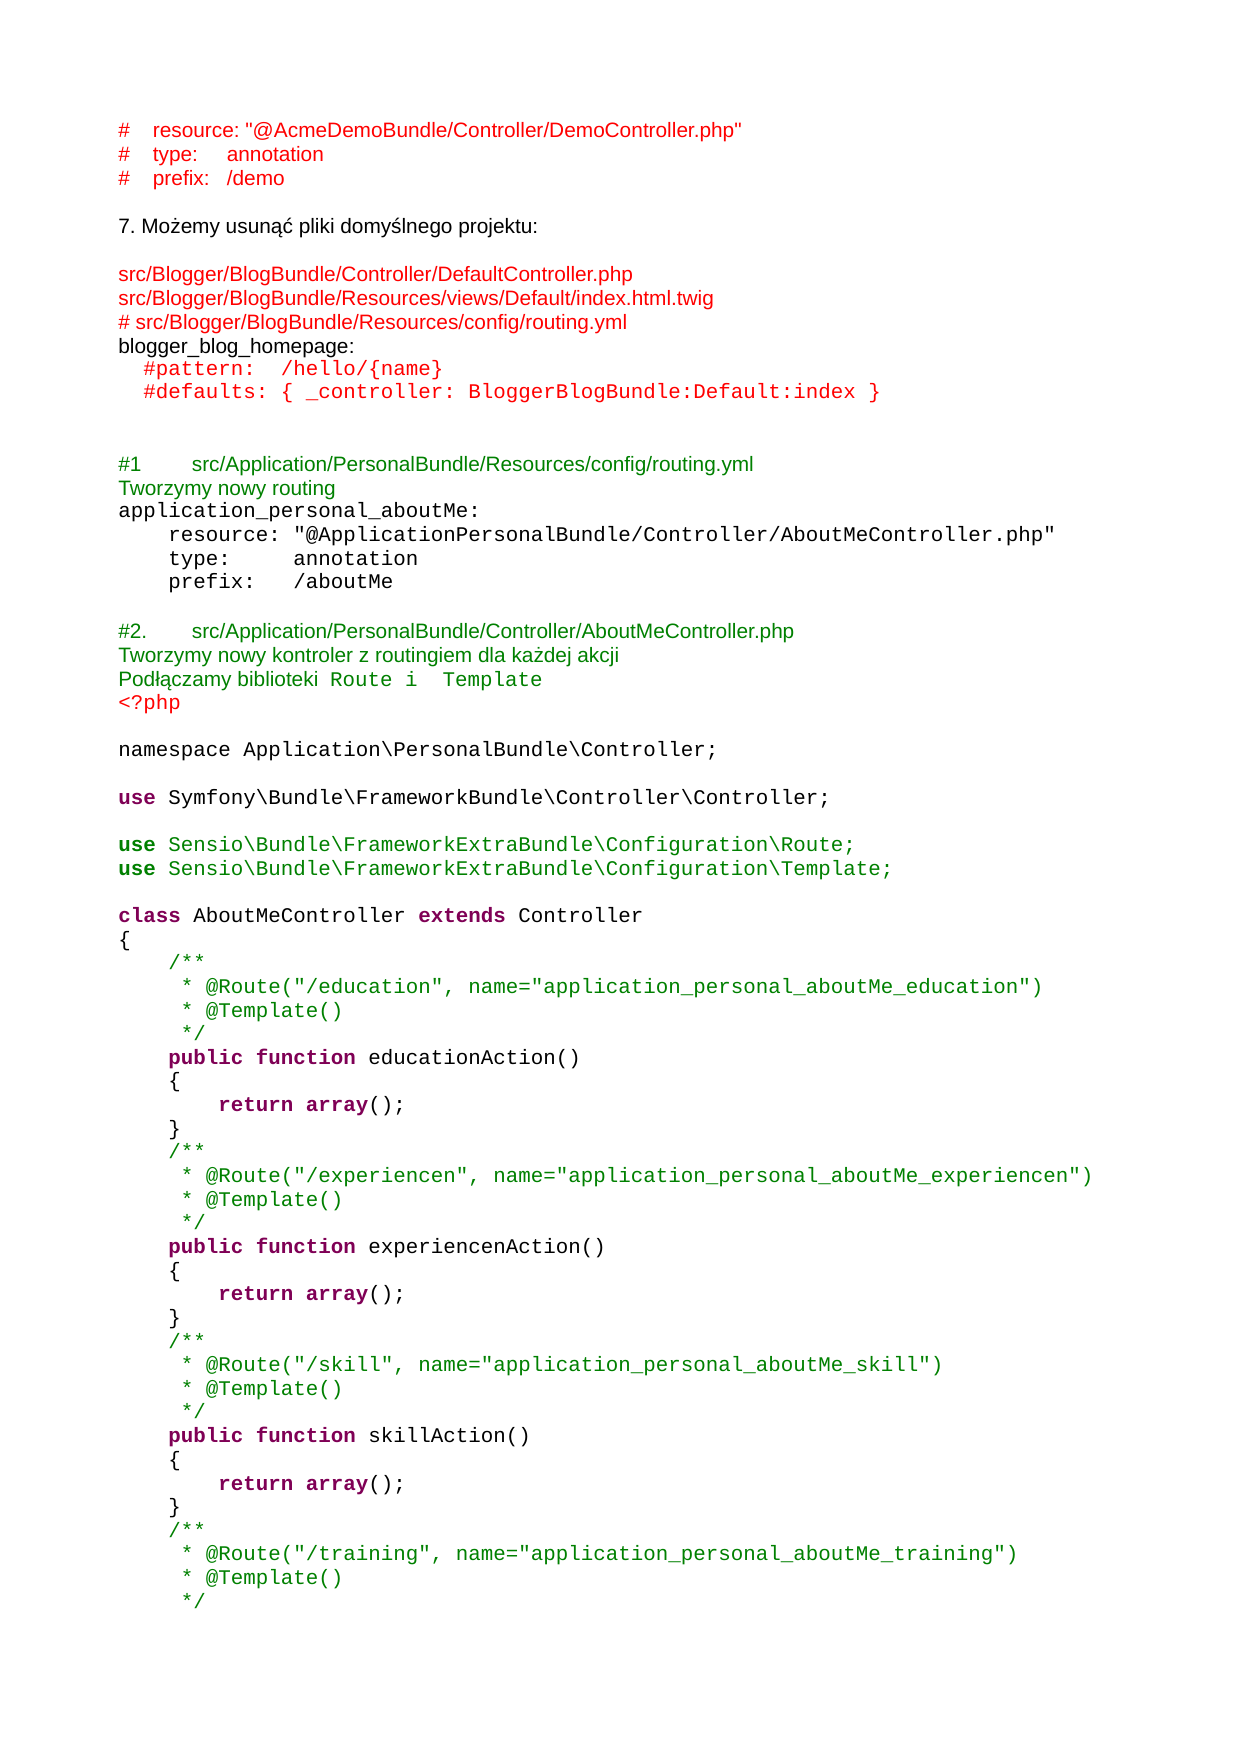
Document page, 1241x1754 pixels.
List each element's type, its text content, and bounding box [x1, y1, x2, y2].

text } [118, 1307, 1122, 1331]
text use Symfony\Bundle\FrameworkBundle\Controller\Controller; [118, 787, 1122, 810]
text #pattern: /hello/{name} [118, 358, 1122, 381]
text * @Template() [118, 999, 1122, 1023]
text { [118, 1071, 1122, 1094]
text /** [118, 952, 1122, 976]
text use Sensio\Bundle\FrameworkExtraBundle\Configuration\Route; [118, 834, 1122, 858]
text { [118, 1449, 1122, 1472]
text Tworzymy nowy kontroler z routingiem dla każdej akcji [118, 642, 1122, 666]
text blogger_blog_homepage: [118, 334, 1122, 358]
text # type: annotation [118, 142, 1122, 166]
text * @Route("/experiencen", name="application_personal_aboutMe_experiencen") [118, 1165, 1122, 1189]
text */ [118, 1402, 1122, 1425]
text public function skillAction() [118, 1425, 1122, 1449]
text * @Template() [118, 1189, 1122, 1212]
text class AboutMeController extends Controller [118, 905, 1122, 929]
text type: annotation [118, 547, 1122, 571]
text use Sensio\Bundle\FrameworkExtraBundle\Configuration\Template; [118, 858, 1122, 881]
text resource: "@ApplicationPersonalBundle/Controller/AboutMeController.php" [118, 524, 1122, 547]
text <?php [118, 692, 1122, 716]
text * @Template() [118, 1378, 1122, 1402]
text application_personal_aboutMe: [118, 500, 1122, 524]
text namespace Application\PersonalBundle\Controller; [118, 739, 1122, 763]
text prefix: /aboutMe [118, 571, 1122, 595]
text } [118, 1496, 1122, 1520]
text /** [118, 1141, 1122, 1165]
text public function educationAction() [118, 1047, 1122, 1071]
text return array(); [118, 1094, 1122, 1118]
text * @Template() [118, 1567, 1122, 1591]
text * @Route("/education", name="application_personal_aboutMe_education") [118, 976, 1122, 999]
text src/Blogger/BlogBundle/Resources/views/Default/index.html.twig [118, 286, 1122, 310]
text * @Route("/skill", name="application_personal_aboutMe_skill") [118, 1354, 1122, 1378]
text { [118, 929, 1122, 952]
text } [118, 1118, 1122, 1141]
text 7. Możemy usunąć pliki domyślnego projektu: [118, 214, 1122, 238]
text #2. src/Application/PersonalBundle/Controller/AboutMeController.php [118, 618, 1122, 642]
text public function experiencenAction() [118, 1236, 1122, 1260]
text #1 src/Application/PersonalBundle/Resources/config/routing.yml [118, 452, 1122, 476]
text { [118, 1260, 1122, 1283]
text */ [118, 1591, 1122, 1614]
text return array(); [118, 1283, 1122, 1307]
text src/Blogger/BlogBundle/Controller/DefaultController.php [118, 262, 1122, 286]
text * @Route("/training", name="application_personal_aboutMe_training") [118, 1543, 1122, 1567]
text /** [118, 1331, 1122, 1354]
text # prefix: /demo [118, 166, 1122, 190]
text #defaults: { _controller: BloggerBlogBundle:Default:index } [118, 381, 1122, 405]
text */ [118, 1023, 1122, 1047]
text # src/Blogger/BlogBundle/Resources/config/routing.yml [118, 310, 1122, 334]
text */ [118, 1212, 1122, 1236]
text /** [118, 1520, 1122, 1543]
text # resource: "@AcmeDemoBundle/Controller/DemoController.php" [118, 118, 1122, 142]
text Podłączamy biblioteki Route i Template [118, 666, 1122, 692]
text return array(); [118, 1472, 1122, 1496]
text Tworzymy nowy routing [118, 476, 1122, 500]
